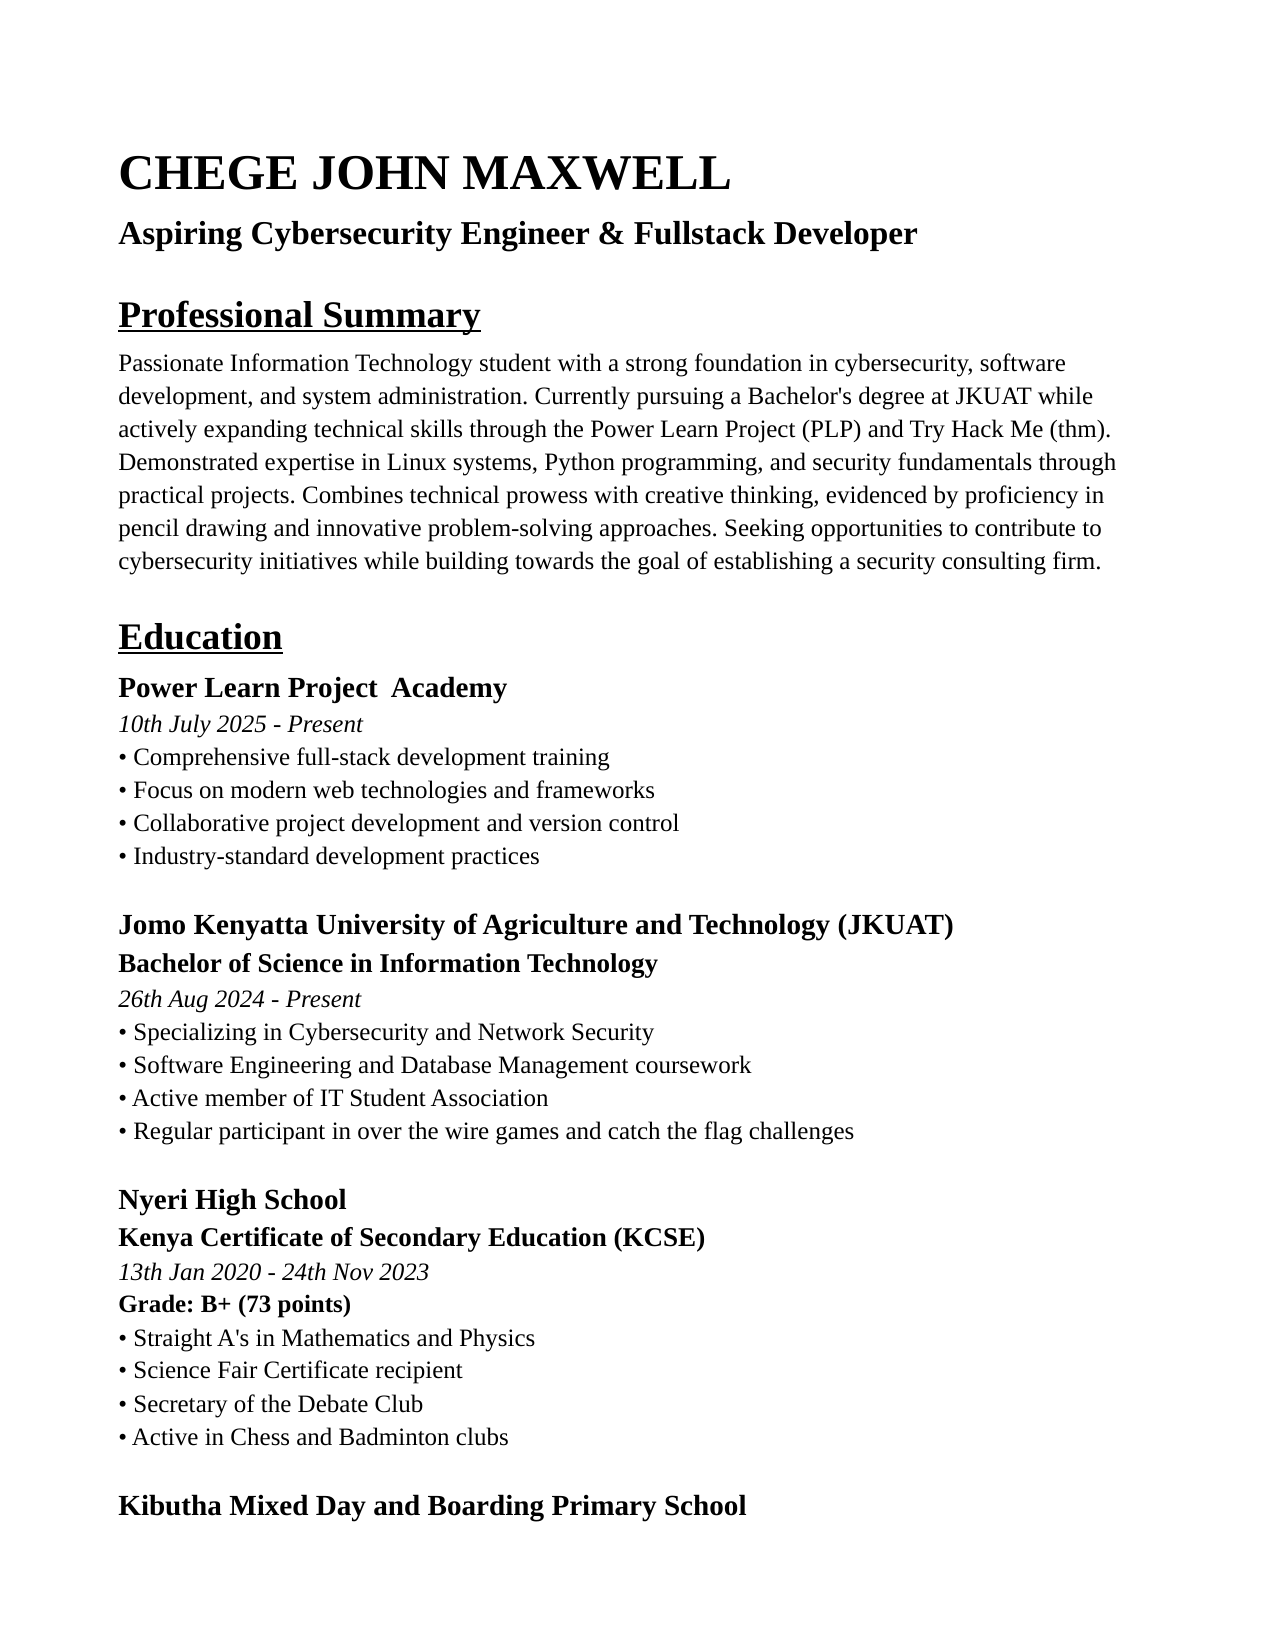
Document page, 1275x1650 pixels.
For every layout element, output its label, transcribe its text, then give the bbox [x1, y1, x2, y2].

subtitle Professional Summary [118, 293, 1157, 336]
text • Comprehensive full-stack development training • Focus on modern web technologies and frameworks • Collaborative project development and version control • Industry-standard development practices [118, 742, 1157, 870]
text • Straight A's in Mathematics and Physics • Science Fair Certificate recipient • Secretary of the Debate Club • Active in Chess and Badminton clubs [118, 1323, 1157, 1450]
text • Specializing in Cybersecurity and Network Security • Software Engineering and Database Management coursework • Active member of IT Student Association • Regular participant in over the wire games and catch the flag challenges [118, 1017, 1157, 1145]
text 26th Aug 2024 - Present [118, 984, 1157, 1013]
text Grade: B+ (73 points) [118, 1289, 1157, 1318]
text Kenya Certificate of Secondary Education (KCSE) [118, 1221, 1157, 1252]
text 13th Jan 2020 - 24th Nov 2023 [118, 1257, 1157, 1285]
subtitle Education [118, 615, 1157, 658]
text Power Learn Project Academy [118, 670, 1157, 704]
text Nyeri High School [118, 1182, 1157, 1216]
text Jomo Kenyatta University of Agriculture and Technology (JKUAT) [118, 907, 1157, 941]
subtitle CHEGE JOHN MAXWELL [118, 143, 1157, 201]
text 10th July 2025 - Present [118, 709, 1157, 738]
text Bachelor of Science in Information Technology [118, 946, 1157, 979]
text Passionate Information Technology student with a strong foundation in cybersecurity, software development, and system administration. Currently pursuing a Bachelor's degree at JKUAT while actively expanding technical skills through the Power Learn Project (PLP) and Try Hack Me (thm). Demonstrated expertise in Linux systems, Python programming, and security fundamentals through practical projects. Combines technical prowess with creative thinking, evidenced by proficiency in pencil drawing and innovative problem-solving approaches. Seeking opportunities to contribute to cybersecurity initiatives while building towards the goal of establishing a security consulting firm. [118, 348, 1157, 575]
text Kibutha Mixed Day and Boarding Primary School [118, 1488, 1157, 1521]
text Aspiring Cybersecurity Engineer & Fullstack Developer [118, 213, 1157, 251]
